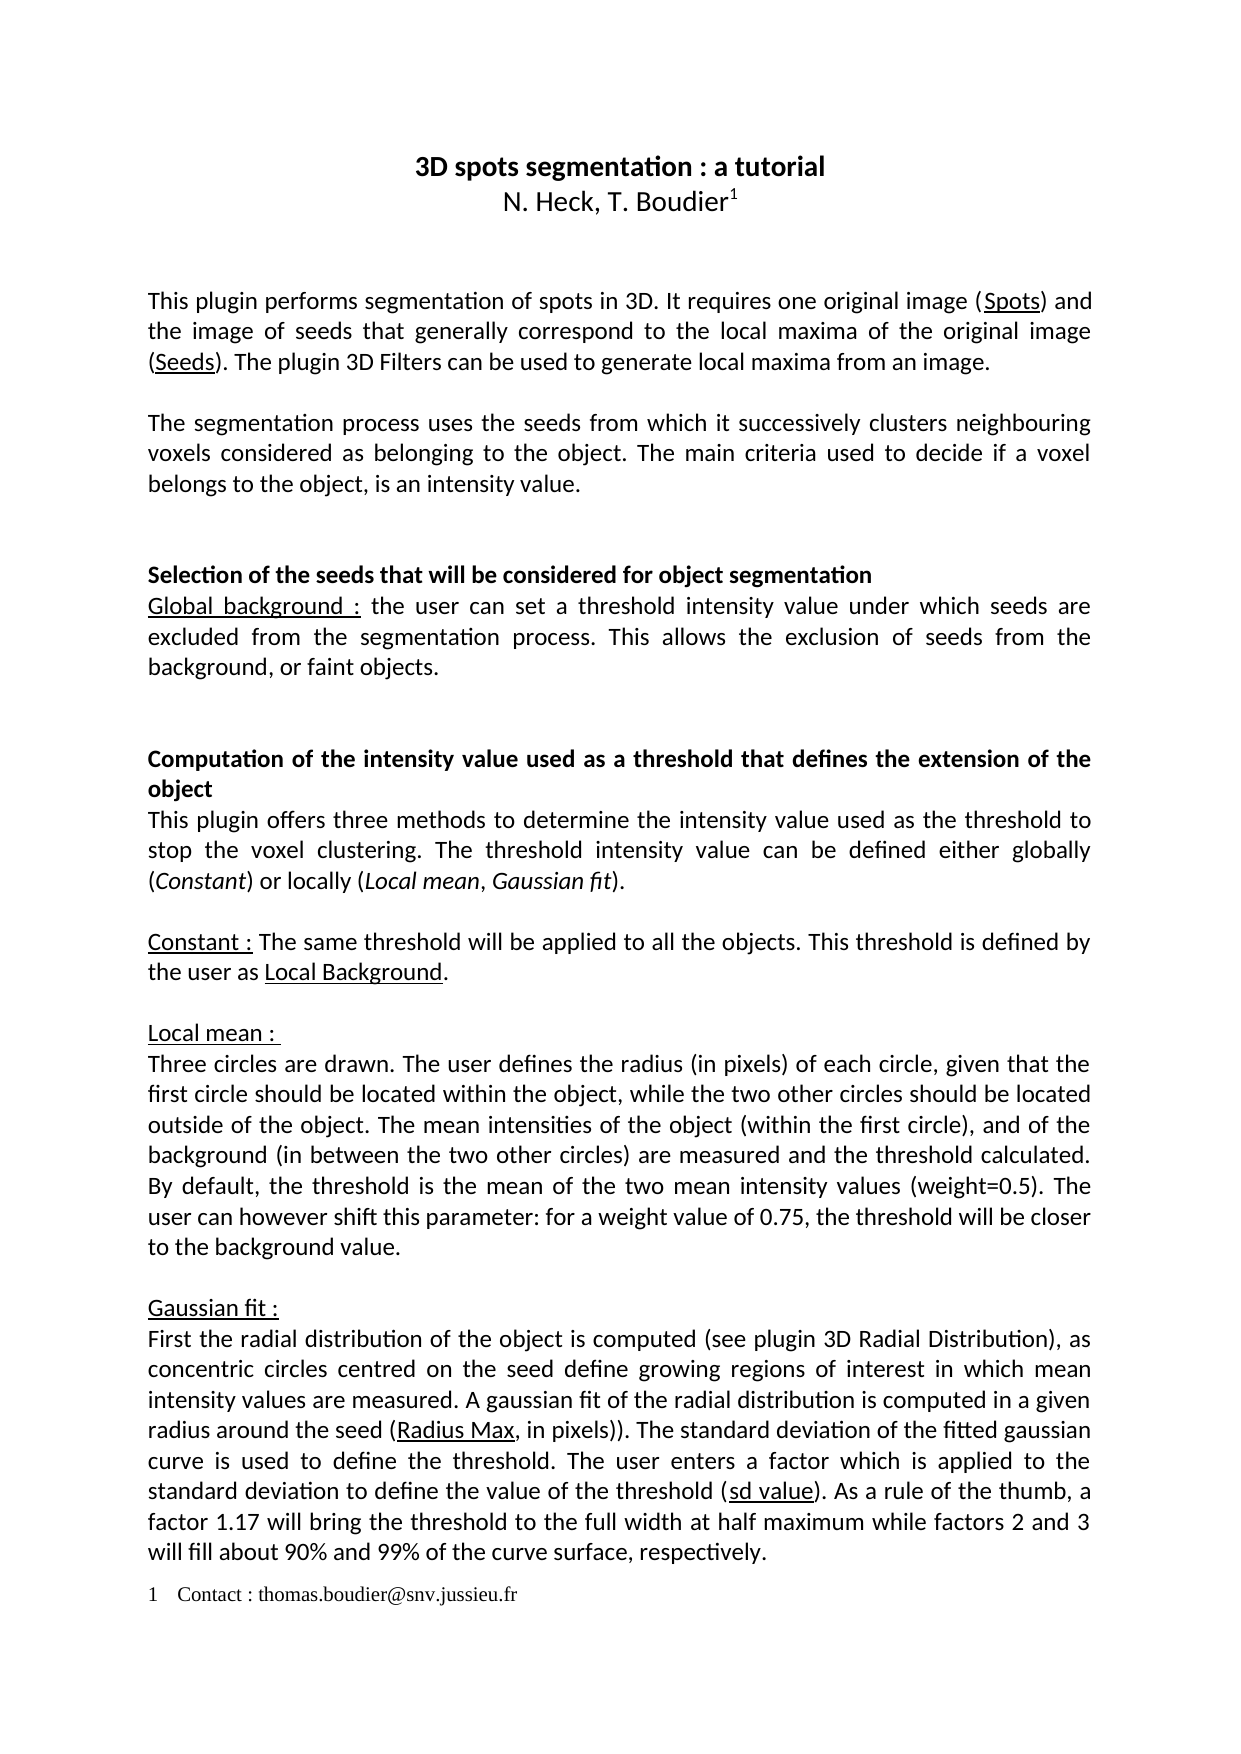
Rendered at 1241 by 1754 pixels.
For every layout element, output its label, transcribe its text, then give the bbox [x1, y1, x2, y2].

text Computation of the intensity value used as a threshold that defines the extension of the object [148, 743, 1093, 804]
text Global background : the user can set a threshold intensity value under which seeds are excluded from the segmentation process. This allows the exclusion of seeds from the background, or faint objects. [148, 590, 1093, 682]
text Constant : The same threshold will be applied to all the objects. This threshold is defined by the user as Local Background. [148, 926, 1093, 987]
text This plugin performs segmentation of spots in 3D. It requires one original image (Spots) and the image of seeds that generally correspond to the local maxima of the original image (Seeds). The plugin 3D Filters can be used to generate local maxima from an image. [148, 285, 1093, 377]
text Local mean : [148, 1017, 1093, 1048]
text The segmentation process uses the seeds from which it successively clusters neighbouring voxels considered as belonging to the object. The main criteria used to decide if a voxel belongs to the object, is an intensity value. [148, 407, 1093, 499]
text First the radial distribution of the object is computed (see plugin 3D Radial Distribution), as concentric circles centred on the seed define growing regions of interest in which mean intensity values are measured. A gaussian fit of the radial distribution is computed in a given radius around the seed (Radius Max, in pixels)). The standard deviation of the fitted gaussian curve is used to define the threshold. The user enters a factor which is applied to the standard deviation to define the value of the threshold (sd value). As a rule of the thumb, a factor 1.17 will bring the threshold to the full width at half maximum while factors 2 and 3 will fill about 90% and 99% of the curve surface, respectively. [148, 1323, 1093, 1567]
text Gaussian fit : [148, 1292, 1093, 1323]
text Contact : thomas.boudier@snv.jussieu.fr [148, 1582, 1093, 1606]
text N. Heck, T. Boudier [148, 183, 1093, 219]
text This plugin offers three methods to determine the intensity value used as the threshold to stop the voxel clustering. The threshold intensity value can be defined either globally (Constant) or locally (Local mean, Gaussian fit). [148, 804, 1093, 895]
text 3D spots segmentation : a tutorial [148, 148, 1093, 183]
text Three circles are drawn. The user defines the radius (in pixels) of each circle, given that the first circle should be located within the object, while the two other circles should be located outside of the object. The mean intensities of the object (within the first circle), and of the background (in between the two other circles) are measured and the threshold calculated. By default, the threshold is the mean of the two mean intensity values (weight=0.5). The user can however shift this parameter: for a weight value of 0.75, the threshold will be closer to the background value. [148, 1048, 1093, 1262]
text Selection of the seeds that will be considered for object segmentation [148, 560, 1093, 590]
